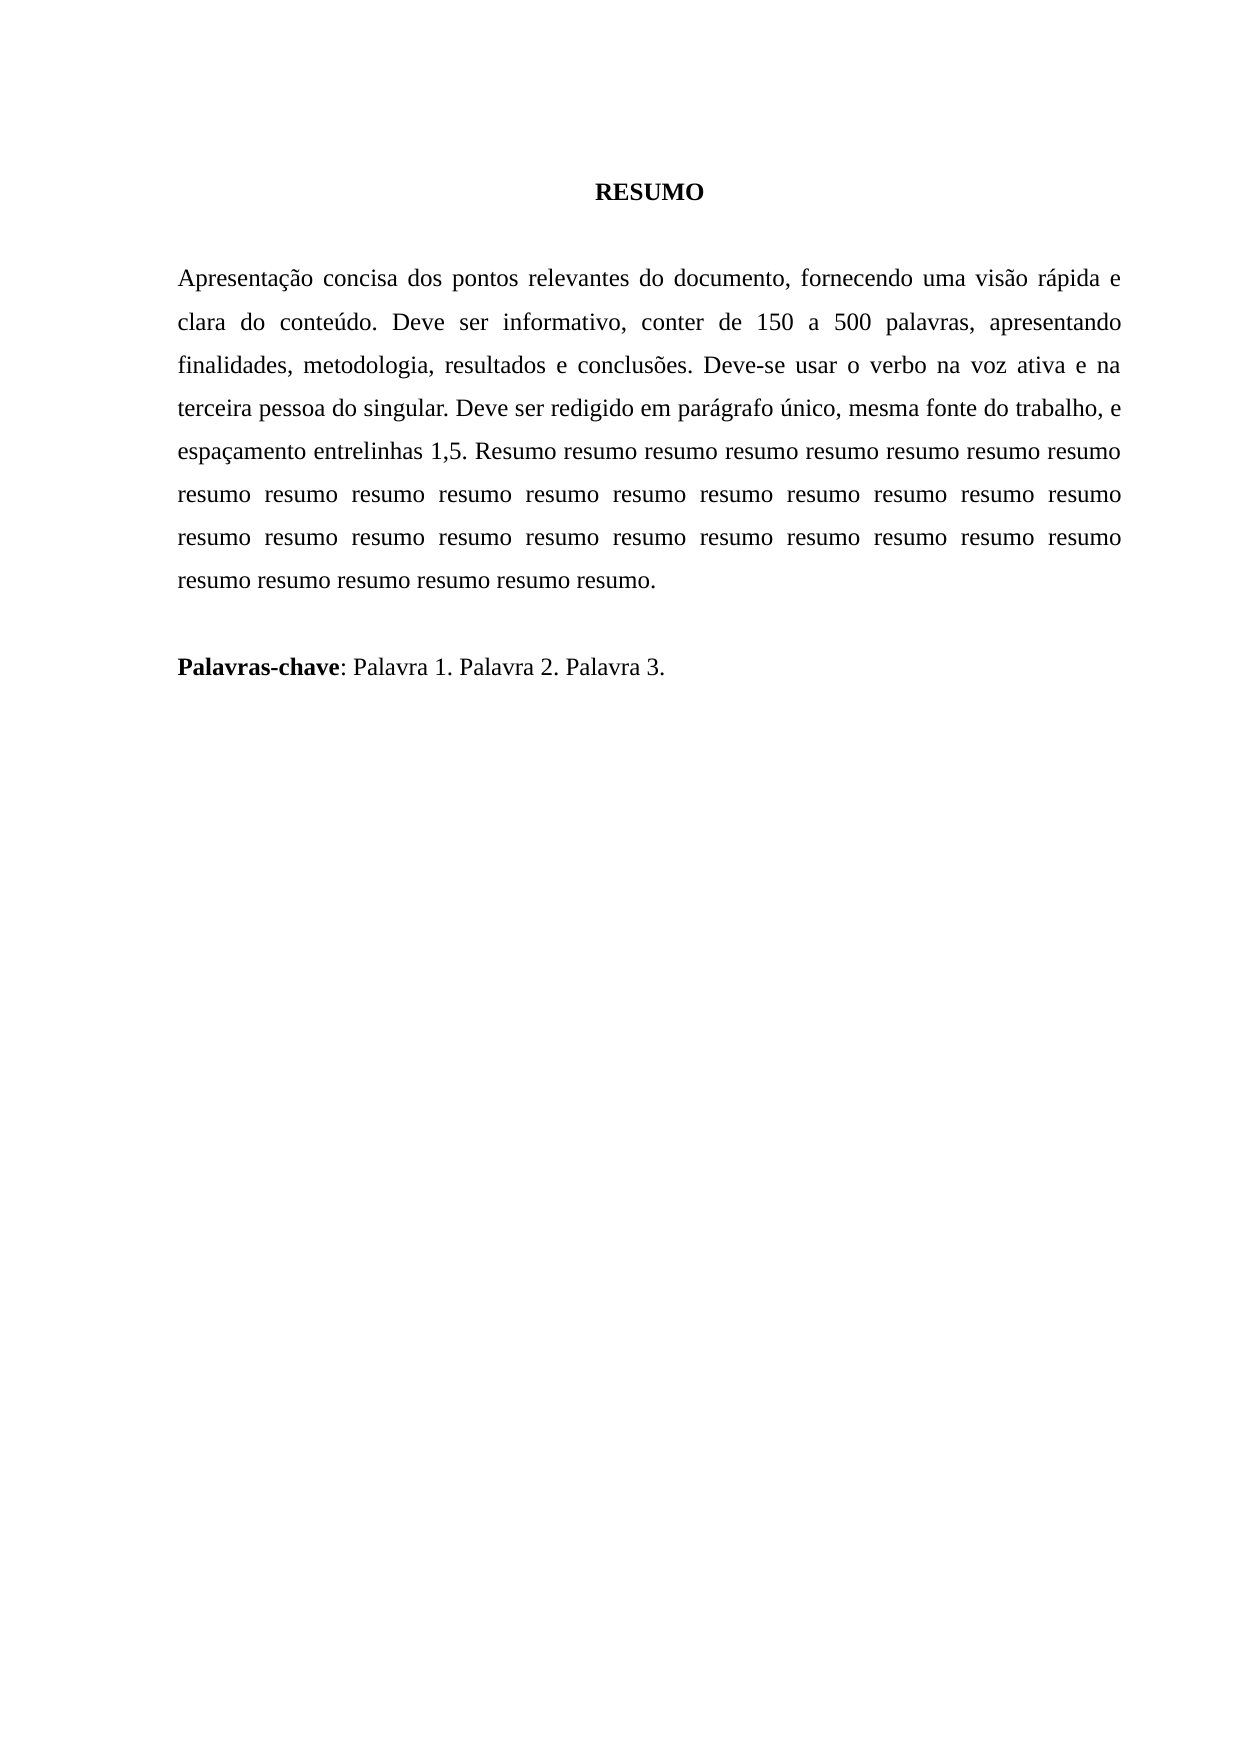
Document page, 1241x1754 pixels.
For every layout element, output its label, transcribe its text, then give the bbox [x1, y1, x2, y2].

text RESUMO [177, 177, 1122, 206]
text Palavras-chave: Palavra 1. Palavra 2. Palavra 3. [177, 652, 1122, 680]
text Apresentação concisa dos pontos relevantes do documento, fornecendo uma visão rápida e clara do conteúdo. Deve ser informativo, conter de 150 a 500 palavras, apresentando finalidades, metodologia, resultados e conclusões. Deve-se usar o verbo na voz ativa e na terceira pessoa do singular. Deve ser redigido em parágrafo único, mesma fonte do trabalho, e espaçamento entrelinhas 1,5. Resumo resumo resumo resumo resumo resumo resumo resumo resumo resumo resumo resumo resumo resumo resumo resumo resumo resumo resumo resumo resumo resumo resumo resumo resumo resumo resumo resumo resumo resumo resumo resumo resumo resumo resumo resumo. [177, 263, 1122, 594]
